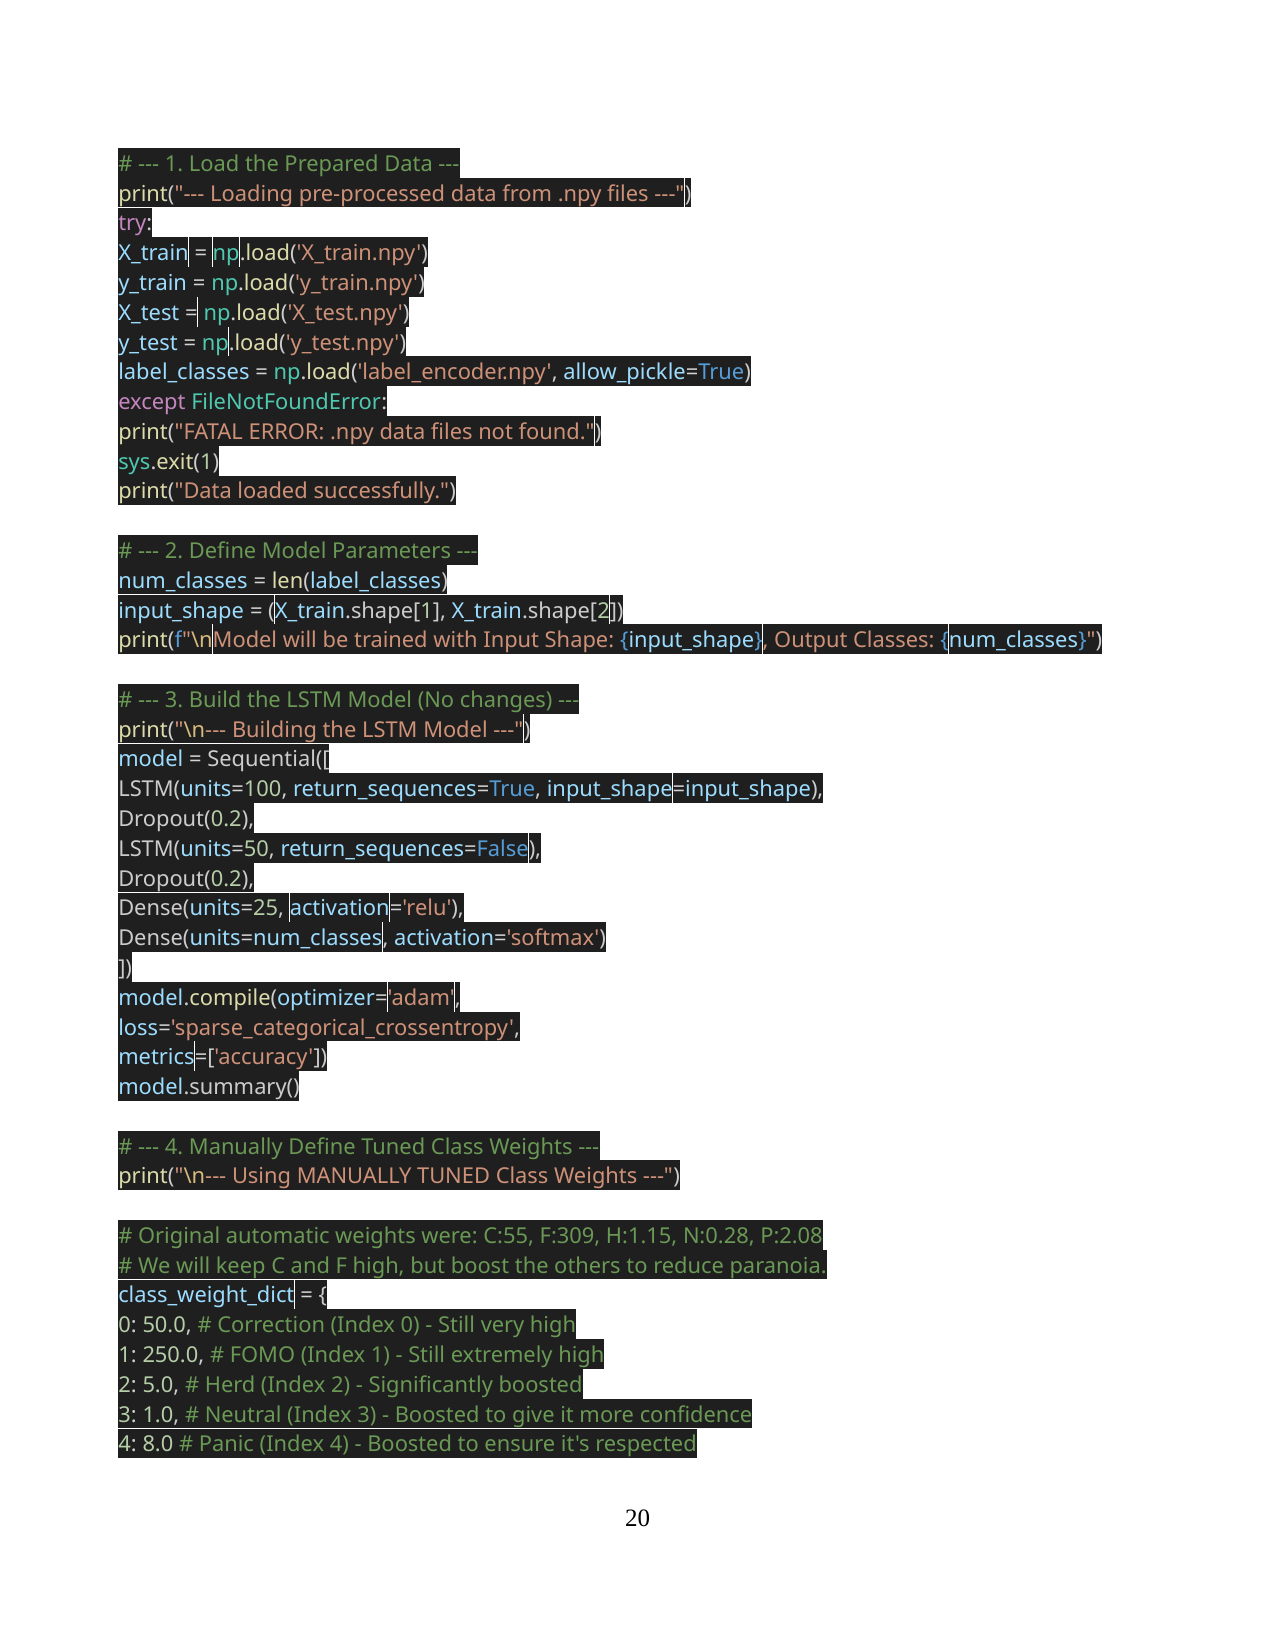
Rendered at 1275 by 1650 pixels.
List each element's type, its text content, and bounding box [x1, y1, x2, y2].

text y_train = np.load('y_train.npy') [118, 267, 1157, 297]
text LSTM(units=100, return_sequences=True, input_shape=input_shape), [118, 773, 1157, 803]
text 1: 250.0, # FOMO (Index 1) - Still extremely high [118, 1339, 1157, 1369]
text sys.exit(1) [118, 446, 1157, 476]
text print("--- Loading pre-processed data from .npy files ---") [118, 178, 1157, 207]
text print(f"\nModel will be trained with Input Shape: {input_shape}, Output Classes: {num_classes}") [118, 624, 1157, 654]
text Dropout(0.2), [118, 863, 1157, 892]
text 2: 5.0, # Herd (Index 2) - Significantly boosted [118, 1369, 1157, 1399]
text # Original automatic weights were: C:55, F:309, H:1.15, N:0.28, P:2.08 [118, 1220, 1157, 1250]
text model = Sequential([ [118, 743, 1157, 773]
text label_classes = np.load('label_encoder.npy', allow_pickle=True) [118, 356, 1157, 386]
text 0: 50.0, # Correction (Index 0) - Still very high [118, 1309, 1157, 1339]
text except FileNotFoundError: [118, 386, 1157, 416]
text num_classes = len(label_classes) [118, 565, 1157, 594]
text print("FATAL ERROR: .npy data files not found.") [118, 416, 1157, 446]
text 3: 1.0, # Neutral (Index 3) - Boosted to give it more confidence [118, 1399, 1157, 1428]
text 4: 8.0 # Panic (Index 4) - Boosted to ensure it's respected [118, 1428, 1157, 1458]
text Dense(units=25, activation='relu'), [118, 892, 1157, 922]
text try: [118, 207, 1157, 237]
text X_train = np.load('X_train.npy') [118, 237, 1157, 267]
text # --- 2. Define Model Parameters --- [118, 535, 1157, 565]
text ]) [118, 952, 1157, 982]
text metrics=['accuracy']) [118, 1041, 1157, 1071]
text model.compile(optimizer='adam', [118, 982, 1157, 1012]
text Dense(units=num_classes, activation='softmax') [118, 922, 1157, 952]
text LSTM(units=50, return_sequences=False), [118, 833, 1157, 863]
text print("Data loaded successfully.") [118, 476, 1157, 505]
text # --- 1. Load the Prepared Data --- [118, 148, 1157, 178]
text # --- 3. Build the LSTM Model (No changes) --- [118, 684, 1157, 714]
text Dropout(0.2), [118, 803, 1157, 833]
text print("\n--- Building the LSTM Model ---") [118, 714, 1157, 743]
text input_shape = (X_train.shape[1], X_train.shape[2]) [118, 594, 1157, 624]
text y_test = np.load('y_test.npy') [118, 327, 1157, 356]
text # --- 4. Manually Define Tuned Class Weights --- [118, 1131, 1157, 1160]
text print("\n--- Using MANUALLY TUNED Class Weights ---") [118, 1160, 1157, 1190]
text # We will keep C and F high, but boost the others to reduce paranoia. [118, 1250, 1157, 1279]
text model.summary() [118, 1071, 1157, 1101]
text loss='sparse_categorical_crossentropy', [118, 1012, 1157, 1041]
text X_test = np.load('X_test.npy') [118, 297, 1157, 327]
text class_weight_dict = { [118, 1279, 1157, 1309]
